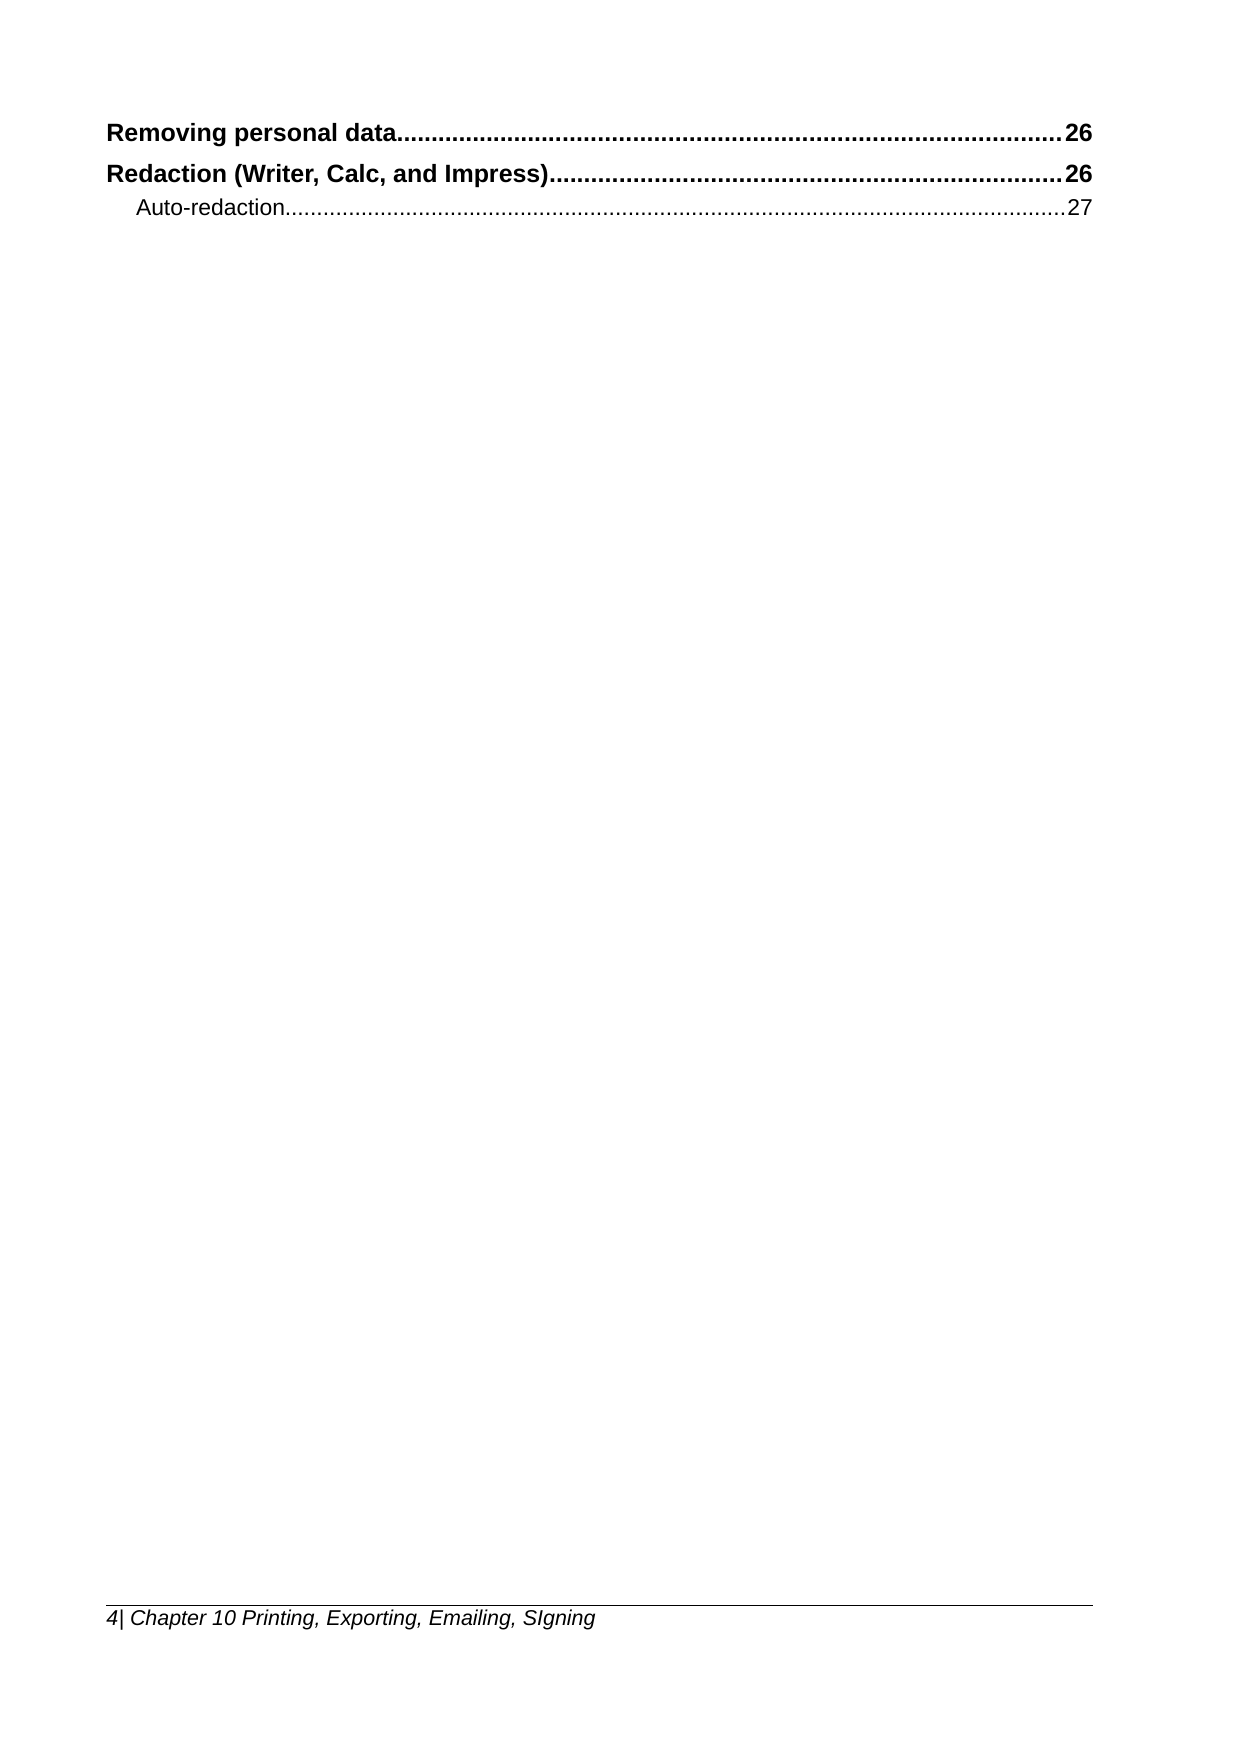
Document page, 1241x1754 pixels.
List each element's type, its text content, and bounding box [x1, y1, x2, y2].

text Auto-redaction 27 [136, 194, 1093, 220]
text Removing personal data 26 [106, 118, 1093, 147]
text Redaction (Writer, Calc, and Impress) 26 [106, 159, 1093, 188]
